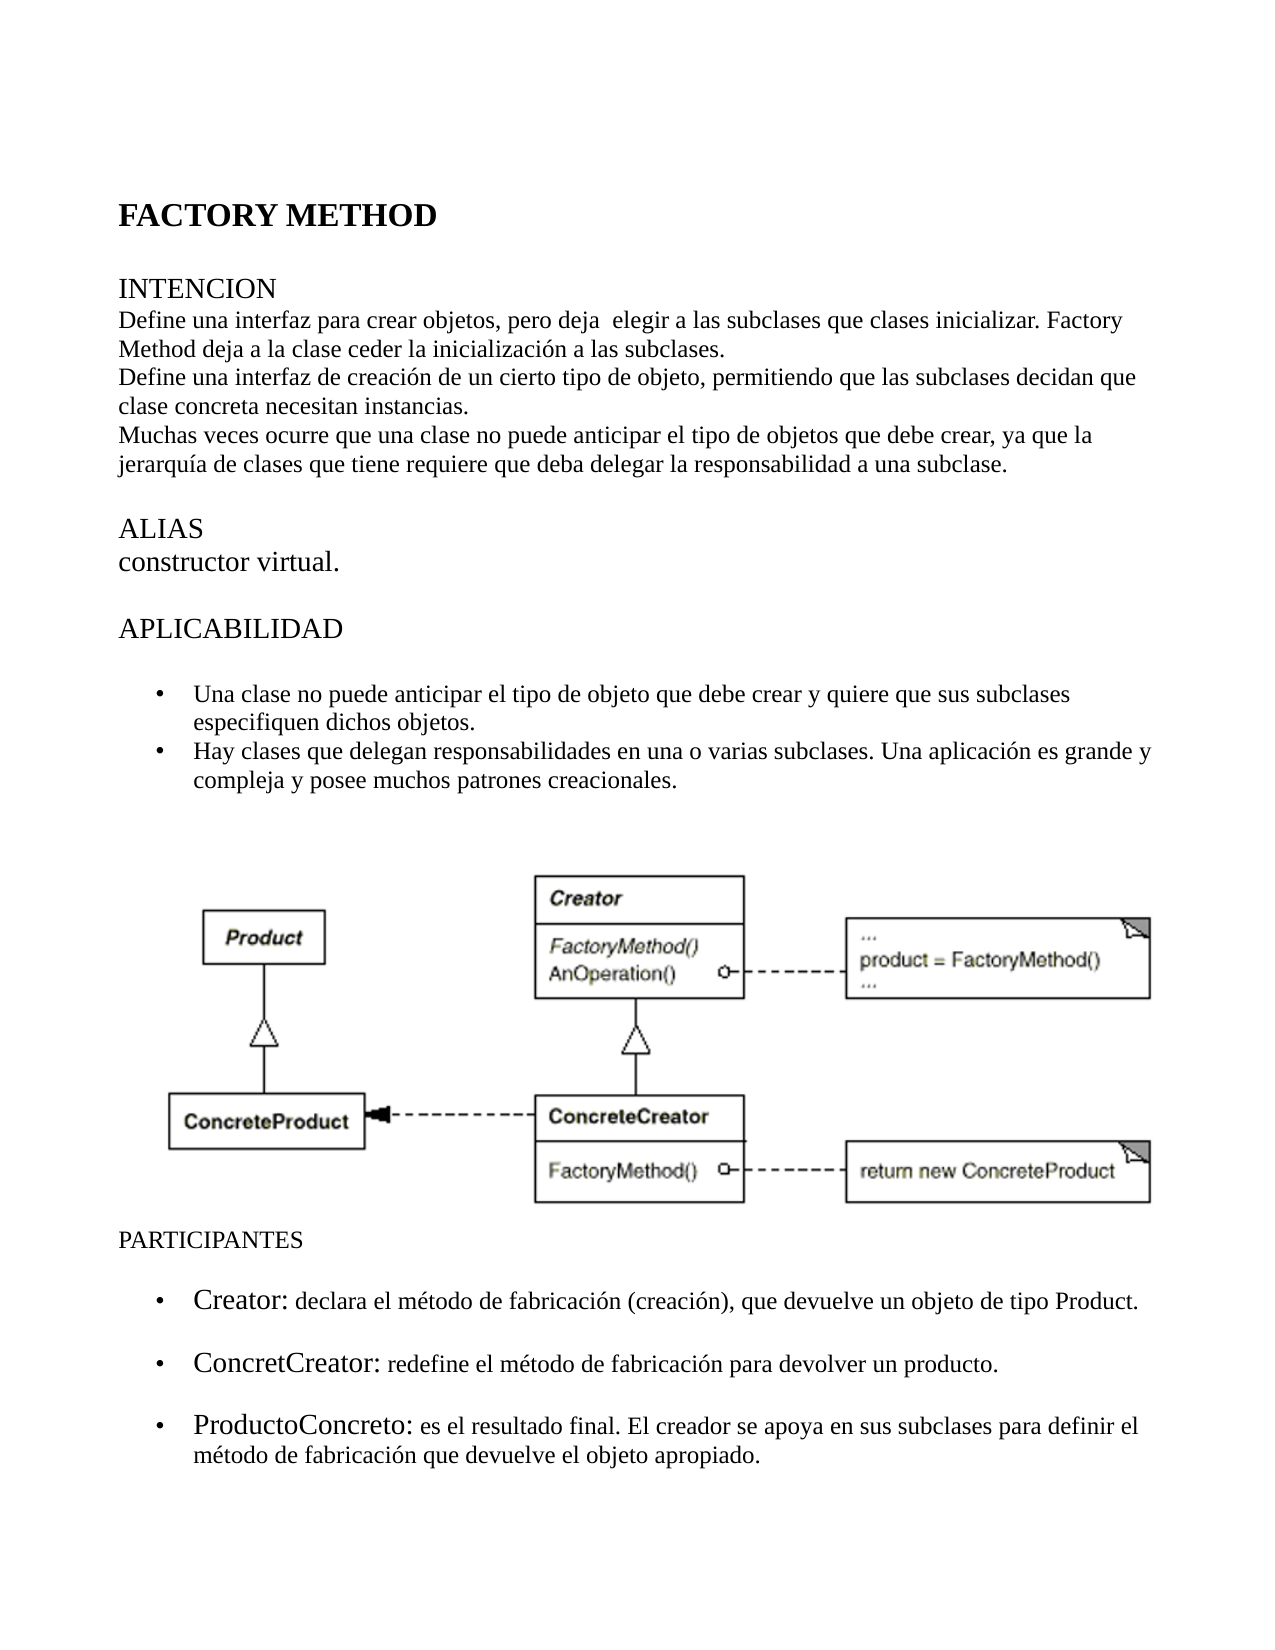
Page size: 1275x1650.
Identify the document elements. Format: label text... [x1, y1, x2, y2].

list ConcretCreator: redefine el método de fabricación para devolver un producto. [156, 1345, 1157, 1378]
list ProductoConcreto: es el resultado final. El creador se apoya en sus subclases para definir el método de fabricación que devuelve el objeto apropiado. [156, 1407, 1157, 1469]
text Define una interfaz para crear objetos, pero deja elegir a las subclases que clases inicializar. Factory Method deja a la clase ceder la inicialización a las subclases. Define una interfaz de creación de un cierto tipo de objeto, permitiendo que las subclases decidan que clase concreta necesitan instancias. Muchas veces ocurre que una clase no puede anticipar el tipo de objetos que debe crear, ya que la jerarquía de clases que tiene requiere que deba delegar la responsabilidad a una subclase. [118, 305, 1157, 477]
text ALIAS [118, 511, 1157, 544]
text FACTORY METHOD [118, 195, 1157, 233]
text INTENCION [118, 271, 1157, 305]
list Creator: declara el método de fabricación (creación), que devuelve un objeto de tipo Product. [156, 1282, 1157, 1316]
text constructor virtual. [118, 544, 1157, 578]
text APLICABILIDAD [118, 612, 1157, 645]
list Una clase no puede anticipar el tipo de objeto que debe crear y quiere que sus subclases especifiquen dichos objetos. [156, 679, 1157, 736]
list Hay clases que delegan responsabilidades en una o varias subclases. Una aplicación es grande y compleja y posee muchos patrones creacionales. [156, 736, 1157, 794]
text PARTICIPANTES [118, 1225, 1157, 1254]
picture [119, 862, 1200, 1214]
